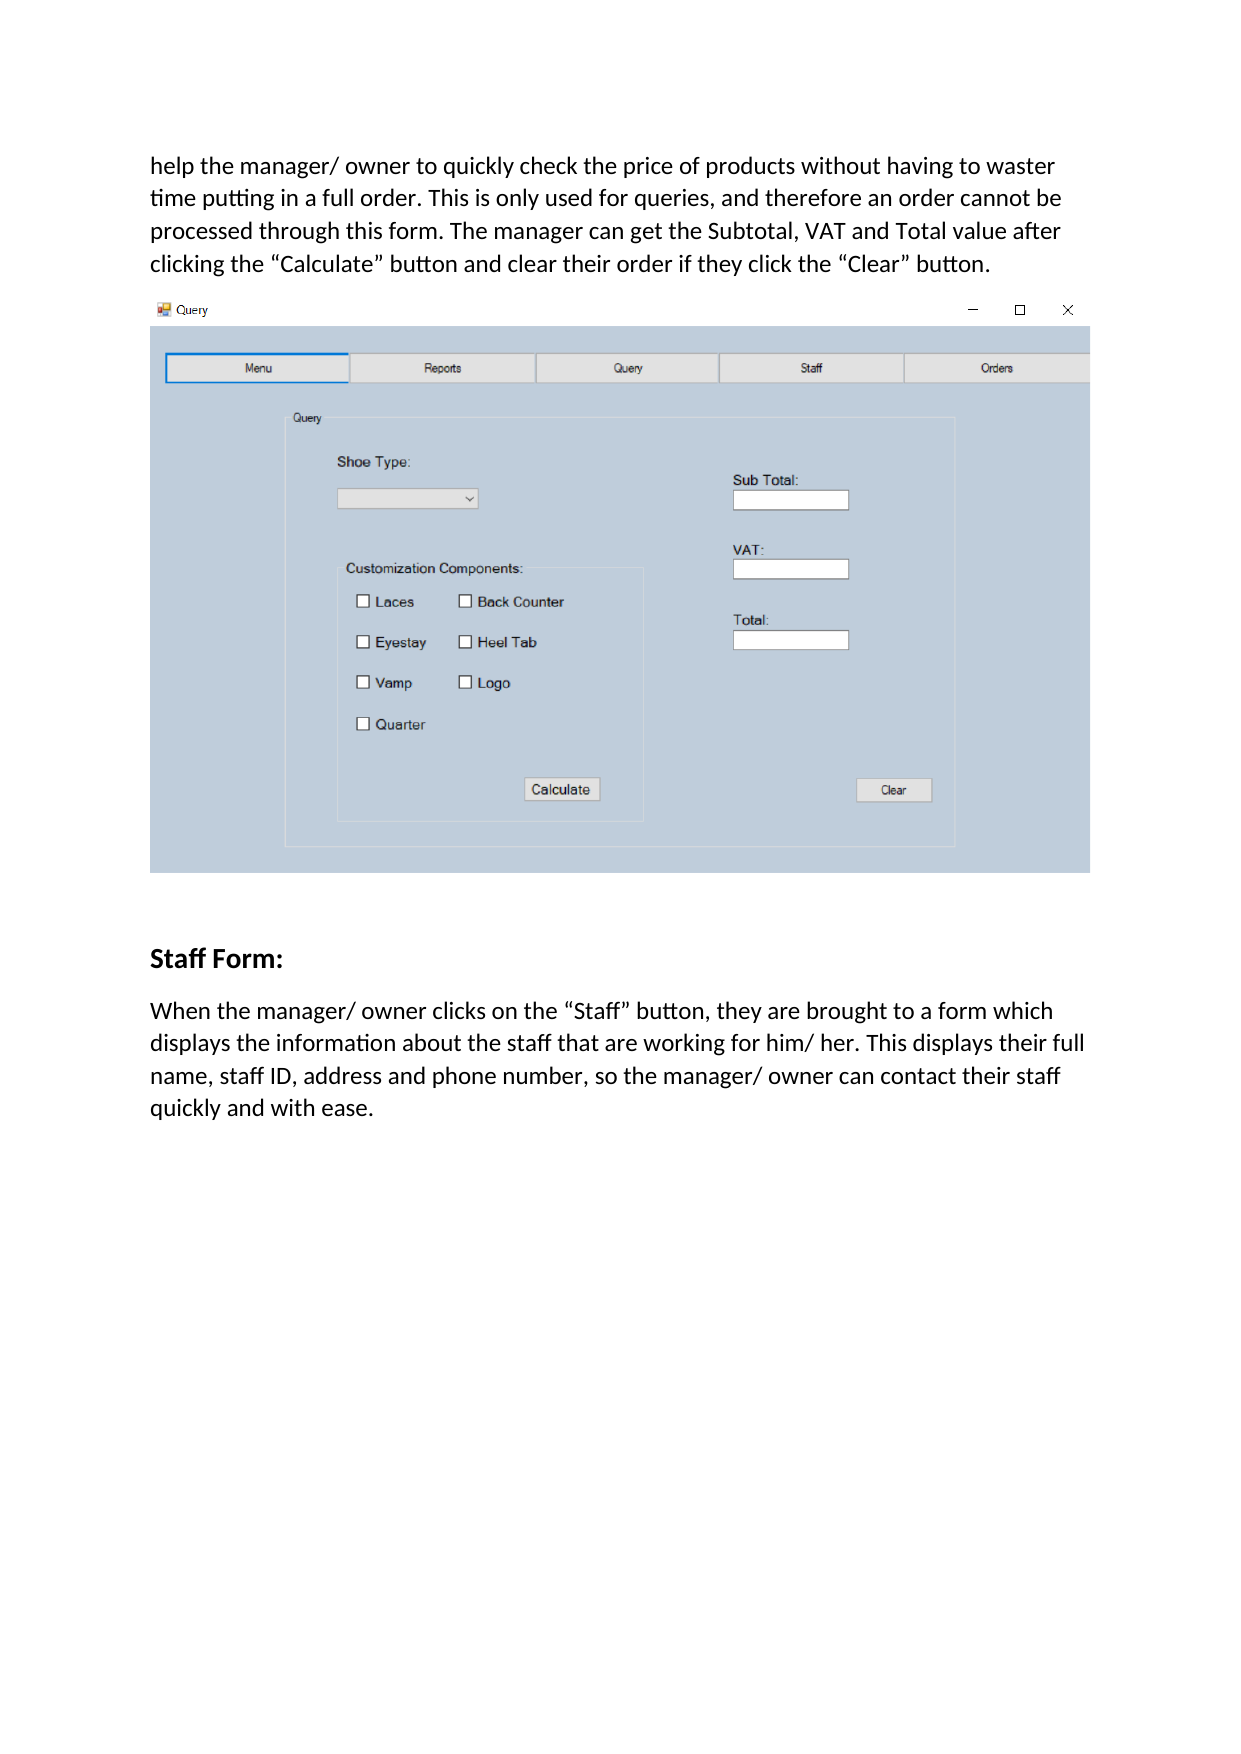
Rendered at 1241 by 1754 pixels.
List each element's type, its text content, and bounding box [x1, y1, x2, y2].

text Staff Form: [150, 940, 1090, 976]
text When the manager/ owner clicks on the “Staff” button, they are brought to a form which displays the information about the staff that are working for him/ her. This displays their full name, staff ID, address and phone number, so the manager/ owner can contact their staff quickly and with ease. [150, 995, 1090, 1123]
text help the manager/ owner to quickly check the price of products without having to waster time putting in a full order. This is only used for queries, and therefore an order cannot be processed through this form. The manager can get the Subtotal, VAT and Total value after clicking the “Calculate” button and clear their order if they click the “Clear” button. [150, 150, 1090, 278]
